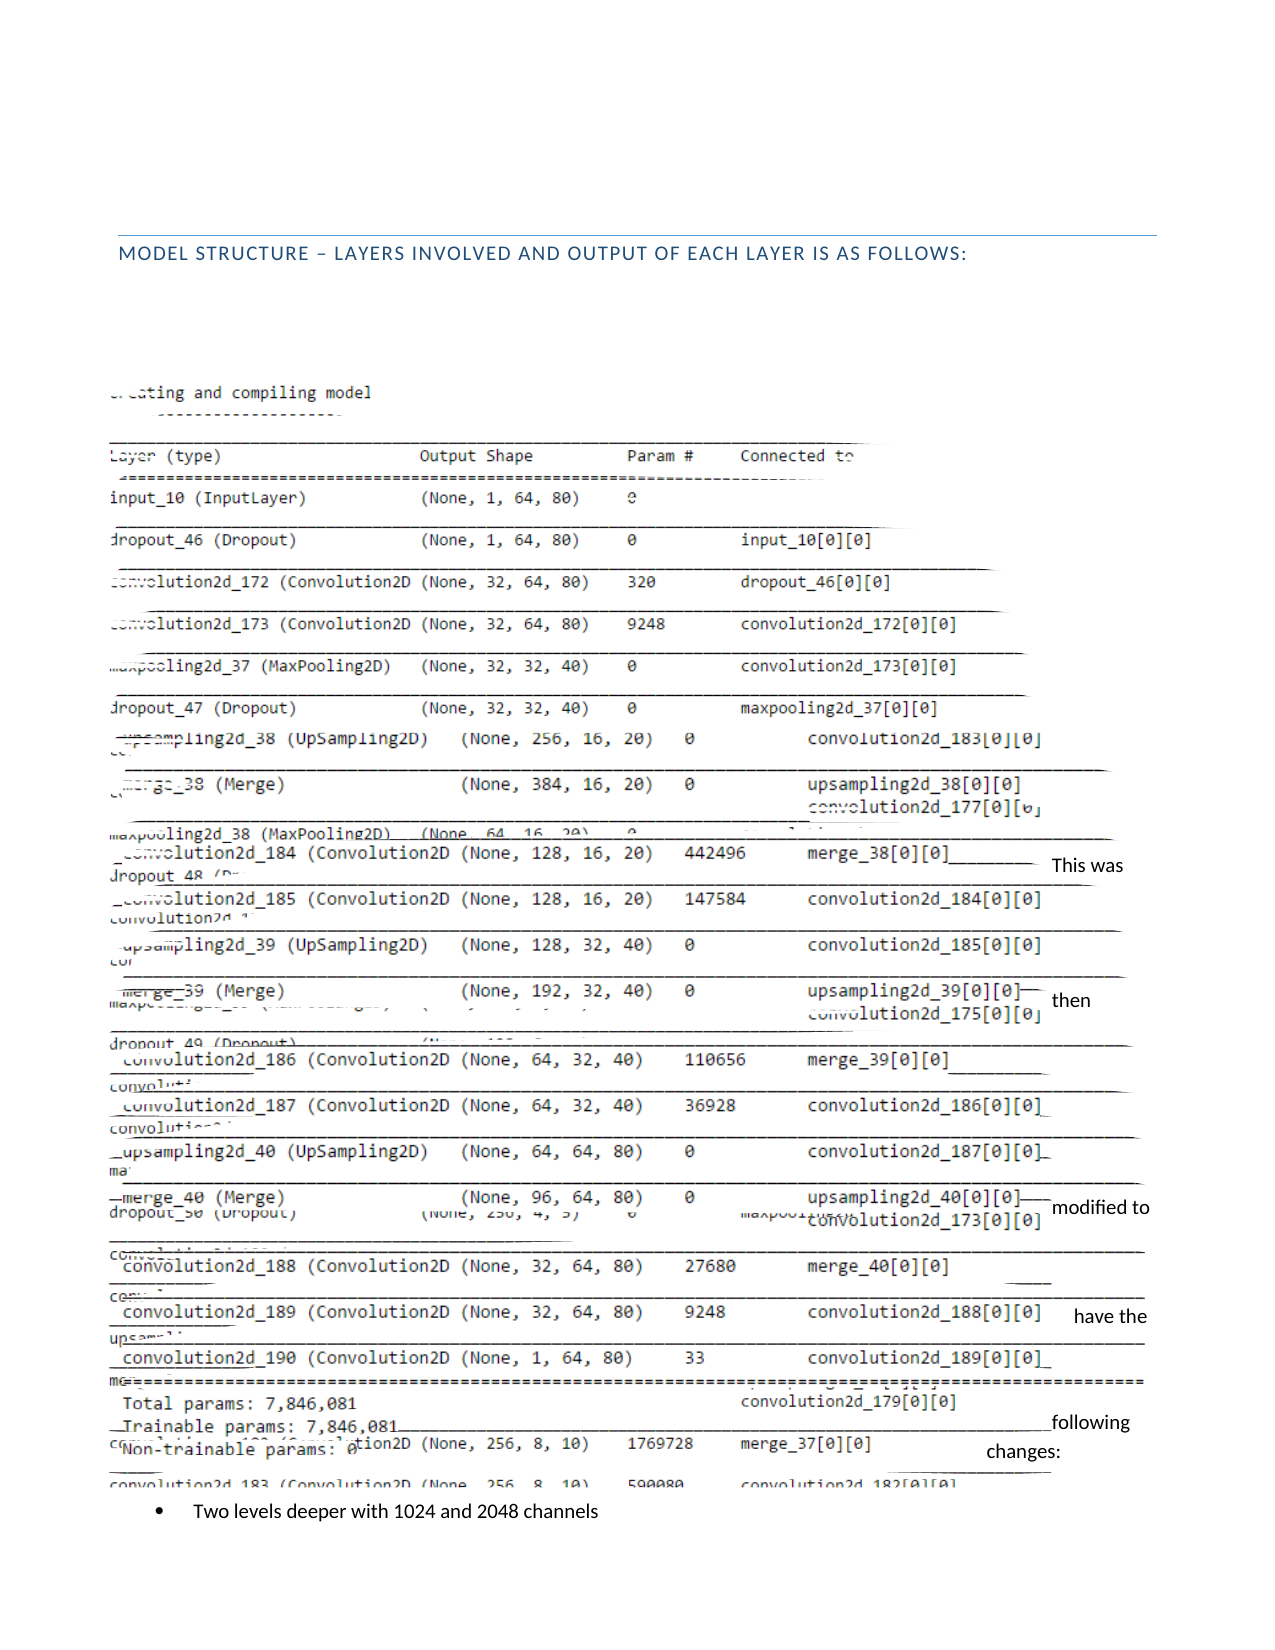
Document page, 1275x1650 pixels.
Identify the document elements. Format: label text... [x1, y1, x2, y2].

text This was then modified to have the following changes: [871, 823, 1157, 1463]
text [118, 1137, 182, 1156]
text [191, 1392, 861, 1421]
subtitle Model Structure – Layers involved and Output of each layer is as follows: [118, 236, 1157, 266]
list Two levels deeper with 1024 and 2048 channels [156, 1498, 1157, 1524]
text [118, 1387, 183, 1428]
text [118, 1095, 173, 1115]
text [118, 1449, 203, 1463]
